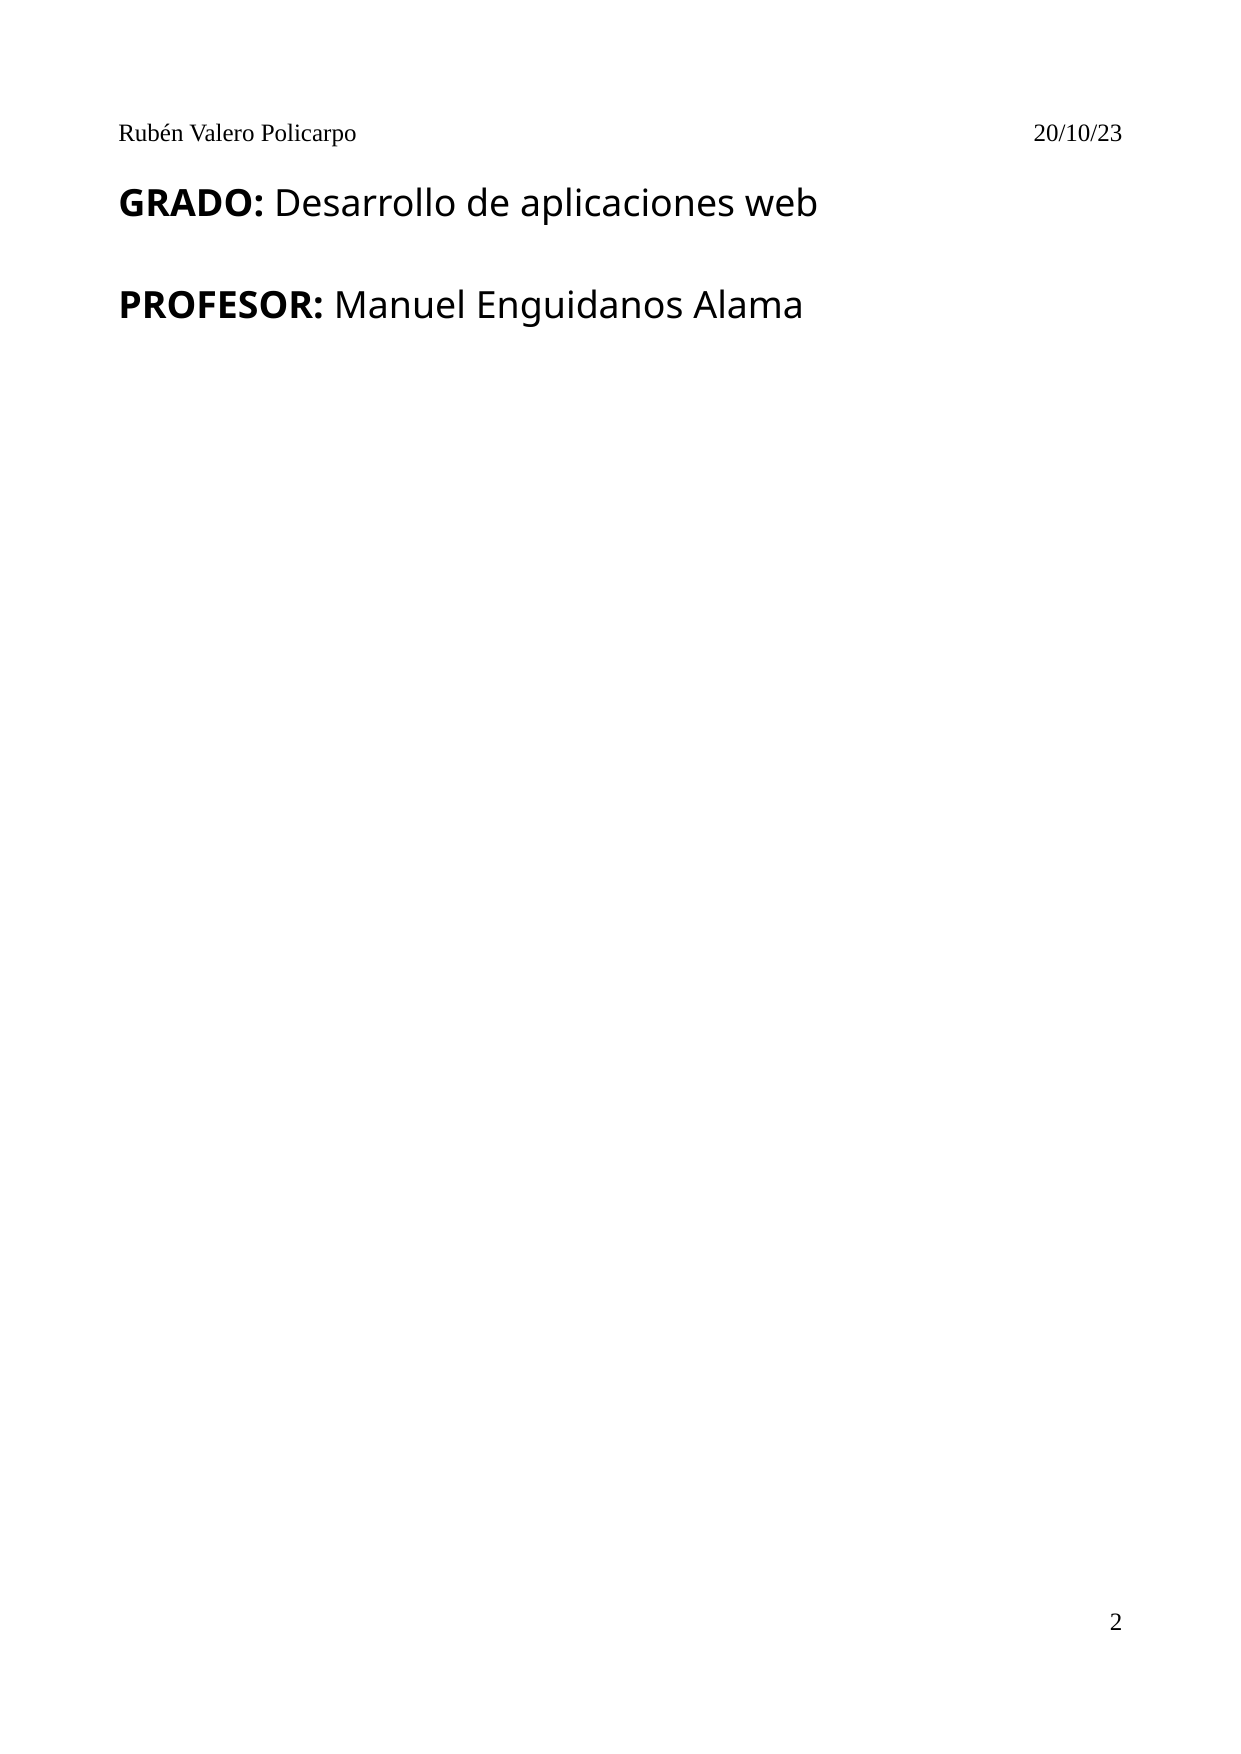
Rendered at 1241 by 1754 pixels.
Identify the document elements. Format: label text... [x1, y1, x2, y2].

text PROFESOR: Manuel Enguidanos Alama [118, 278, 1122, 329]
text GRADO: Desarrollo de aplicaciones web [118, 176, 1122, 227]
